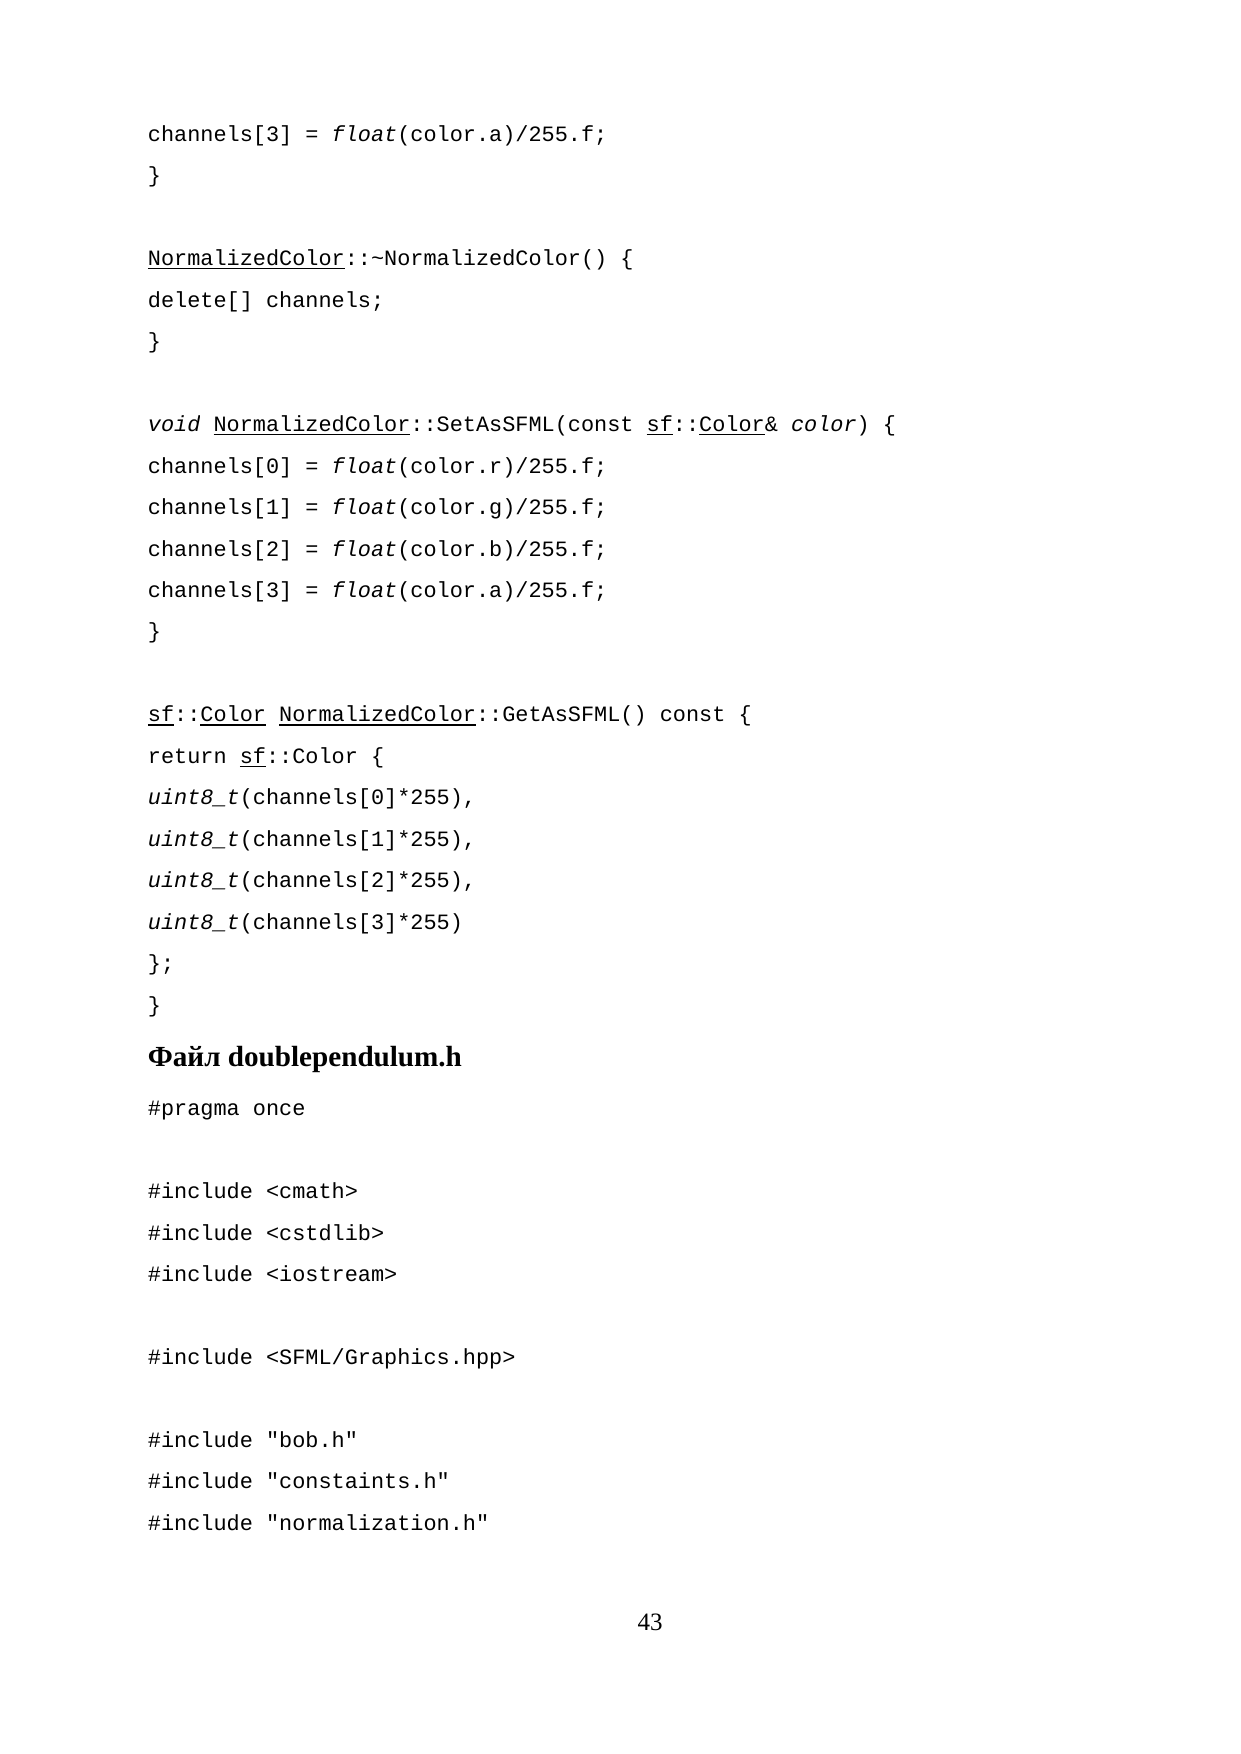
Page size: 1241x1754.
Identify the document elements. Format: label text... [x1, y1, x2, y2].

text channels[3] = float(color.a)/255.f; [148, 574, 1152, 604]
text void NormalizedColor::SetAsSFML(const sf::Color& color) { [148, 408, 1152, 438]
text #include "normalization.h" [148, 1507, 1152, 1537]
text #include <SFML/Graphics.hpp> [148, 1341, 1152, 1371]
text channels[0] = float(color.r)/255.f; [148, 450, 1152, 480]
text #include <iostream> [148, 1258, 1152, 1288]
text #include <cstdlib> [148, 1217, 1152, 1246]
text sf::Color NormalizedColor::GetAsSFML() const { [148, 699, 1152, 728]
text channels[1] = float(color.g)/255.f; [148, 491, 1152, 521]
text } [148, 989, 1152, 1019]
text #include "bob.h" [148, 1424, 1152, 1454]
text } [148, 160, 1152, 189]
text NormalizedColor::~NormalizedColor() { [148, 243, 1152, 272]
subtitle Файл doublependulum.h [148, 1039, 1152, 1073]
text #include <cmath> [148, 1175, 1152, 1205]
text uint8_t(channels[0]*255), [148, 782, 1152, 811]
text return sf::Color { [148, 740, 1152, 770]
text uint8_t(channels[1]*255), [148, 823, 1152, 853]
text } [148, 326, 1152, 355]
text uint8_t(channels[2]*255), [148, 864, 1152, 894]
text channels[3] = float(color.a)/255.f; [148, 118, 1152, 148]
text #include "constaints.h" [148, 1466, 1152, 1495]
text #pragma once [148, 1097, 1152, 1122]
text channels[2] = float(color.b)/255.f; [148, 533, 1152, 563]
text delete[] channels; [148, 284, 1152, 314]
text } [148, 616, 1152, 646]
text uint8_t(channels[3]*255) [148, 906, 1152, 936]
text }; [148, 947, 1152, 977]
